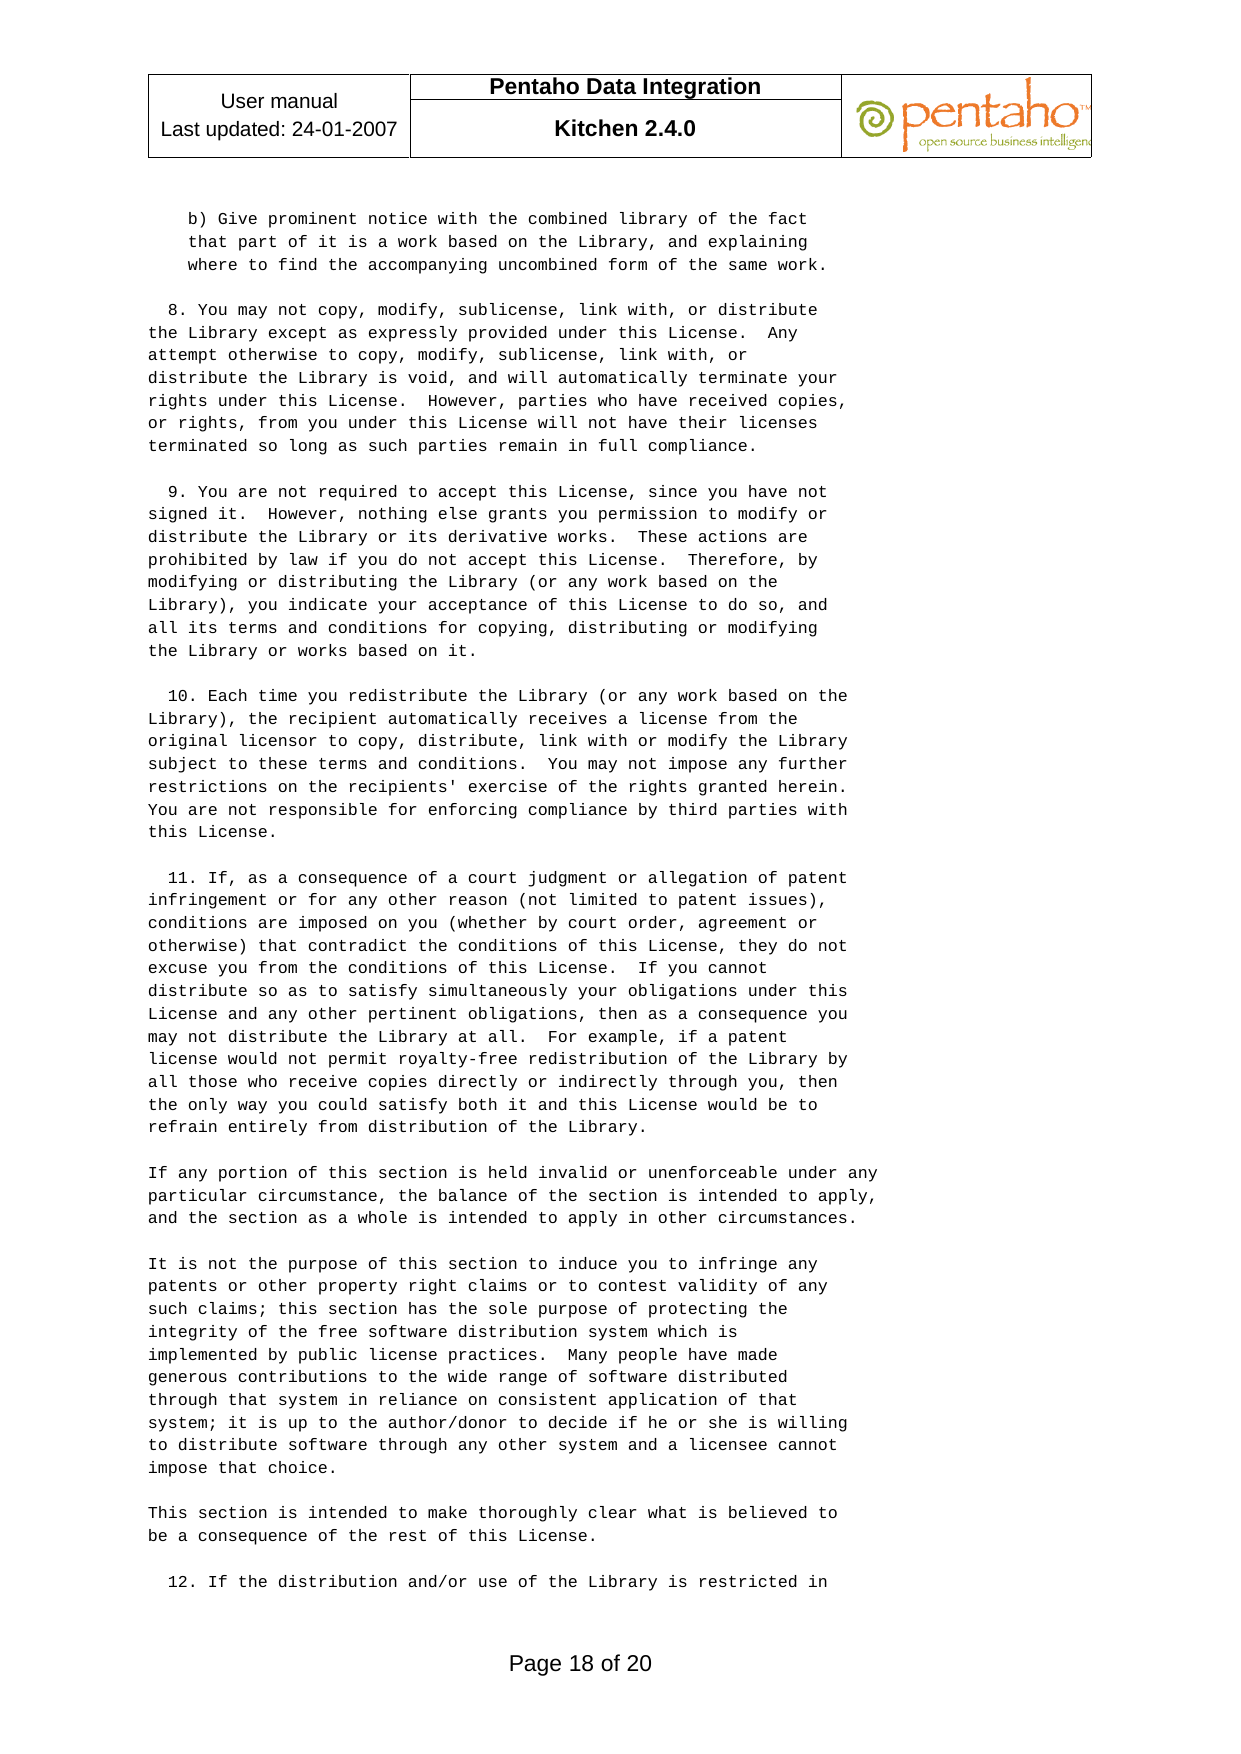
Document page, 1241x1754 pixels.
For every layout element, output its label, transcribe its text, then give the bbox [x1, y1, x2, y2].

text b) Give prominent notice with the combined library of the fact that part of it is a work based on the Library, and explaining where to find the accompanying uncombined form of the same work. 8. You may not copy, modify, sublicense, link with, or distribute the Library except as expressly provided under this License. Any attempt otherwise to copy, modify, sublicense, link with, or distribute the Library is void, and will automatically terminate your rights under this License. However, parties who have received copies, or rights, from you under this License will not have their licenses terminated so long as such parties remain in full compliance. 9. You are not required to accept this License, since you have not signed it. However, nothing else grants you permission to modify or distribute the Library or its derivative works. These actions are prohibited by law if you do not accept this License. Therefore, by modifying or distributing the Library (or any work based on the Library), you indicate your acceptance of this License to do so, and all its terms and conditions for copying, distributing or modifying the Library or works based on it. 10. Each time you redistribute the Library (or any work based on the Library), the recipient automatically receives a license from the original licensor to copy, distribute, link with or modify the Library subject to these terms and conditions. You may not impose any further restrictions on the recipients' exercise of the rights granted herein. You are not responsible for enforcing compliance by third parties with this License. 11. If, as a consequence of a court judgment or allegation of patent infringement or for any other reason (not limited to patent issues), conditions are imposed on you (whether by court order, agreement or otherwise) that contradict the conditions of this License, they do not excuse you from the conditions of this License. If you cannot distribute so as to satisfy simultaneously your obligations under this License and any other pertinent obligations, then as a consequence you may not distribute the Library at all. For example, if a patent license would not permit royalty-free redistribution of the Library by all those who receive copies directly or indirectly through you, then the only way you could satisfy both it and this License would be to refrain entirely from distribution of the Library. If any portion of this section is held invalid or unenforceable under any particular circumstance, the balance of the section is intended to apply, and the section as a whole is intended to apply in other circumstances. It is not the purpose of this section to induce you to infringe any patents or other property right claims or to contest validity of any such claims; this section has the sole purpose of protecting the integrity of the free software distribution system which is implemented by public license practices. Many people have made generous contributions to the wide range of software distributed through that system in reliance on consistent application of that system; it is up to the author/donor to decide if he or she is willing to distribute software through any other system and a licensee cannot impose that choice. This section is intended to make thoroughly clear what is believed to be a consequence of the rest of this License. 12. If the distribution and/or use of the Library is restricted in [148, 188, 1092, 1592]
